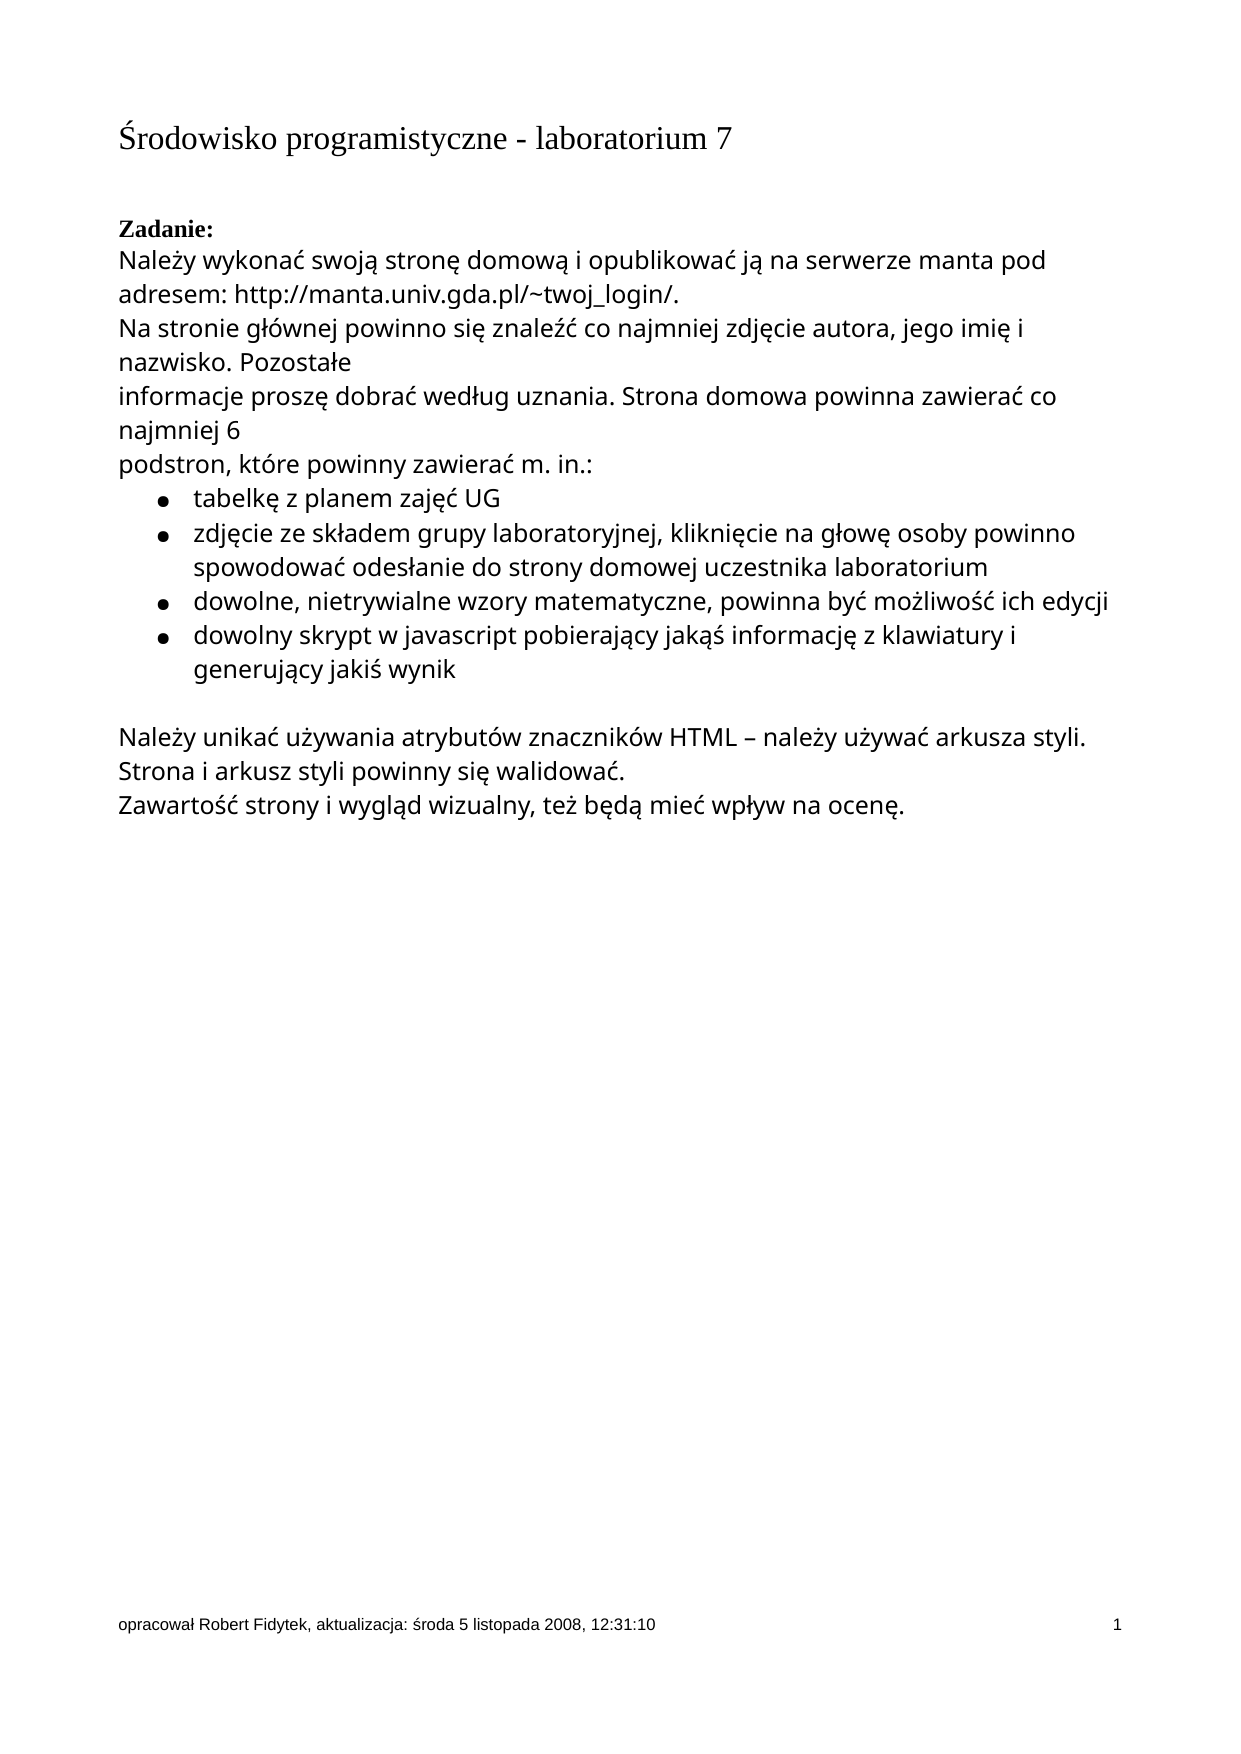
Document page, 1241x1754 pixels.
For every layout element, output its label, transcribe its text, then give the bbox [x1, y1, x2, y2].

text Zawartość strony i wygląd wizualny, też będą mieć wpływ na ocenę. [118, 788, 1122, 822]
subtitle Zadanie: [118, 185, 1122, 243]
list tabelkę z planem zajęć UG [156, 481, 1122, 515]
text podstron, które powinny zawierać m. in.: [118, 447, 1122, 481]
list zdjęcie ze składem grupy laboratoryjnej, kliknięcie na głowę osoby powinno spowodować odesłanie do strony domowej uczestnika laboratorium [156, 515, 1122, 583]
text Na stronie głównej powinno się znaleźć co najmniej zdjęcie autora, jego imię i nazwisko. Pozostałe [118, 311, 1122, 379]
list dowolny skrypt w javascript pobierający jakąś informację z klawiatury i generujący jakiś wynik [156, 617, 1122, 686]
list dowolne, nietrywialne wzory matematyczne, powinna być możliwość ich edycji [156, 583, 1122, 617]
text Należy unikać używania atrybutów znaczników HTML – należy używać arkusza styli. Strona i arkusz styli powinny się walidować. [118, 719, 1122, 788]
text Należy wykonać swoją stronę domową i opublikować ją na serwerze manta pod adresem: http://manta.univ.gda.pl/~twoj_login/. [118, 243, 1122, 311]
text Środowisko programistyczne - laboratorium 7 [118, 118, 1122, 156]
text informacje proszę dobrać według uznania. Strona domowa powinna zawierać co najmniej 6 [118, 379, 1122, 447]
